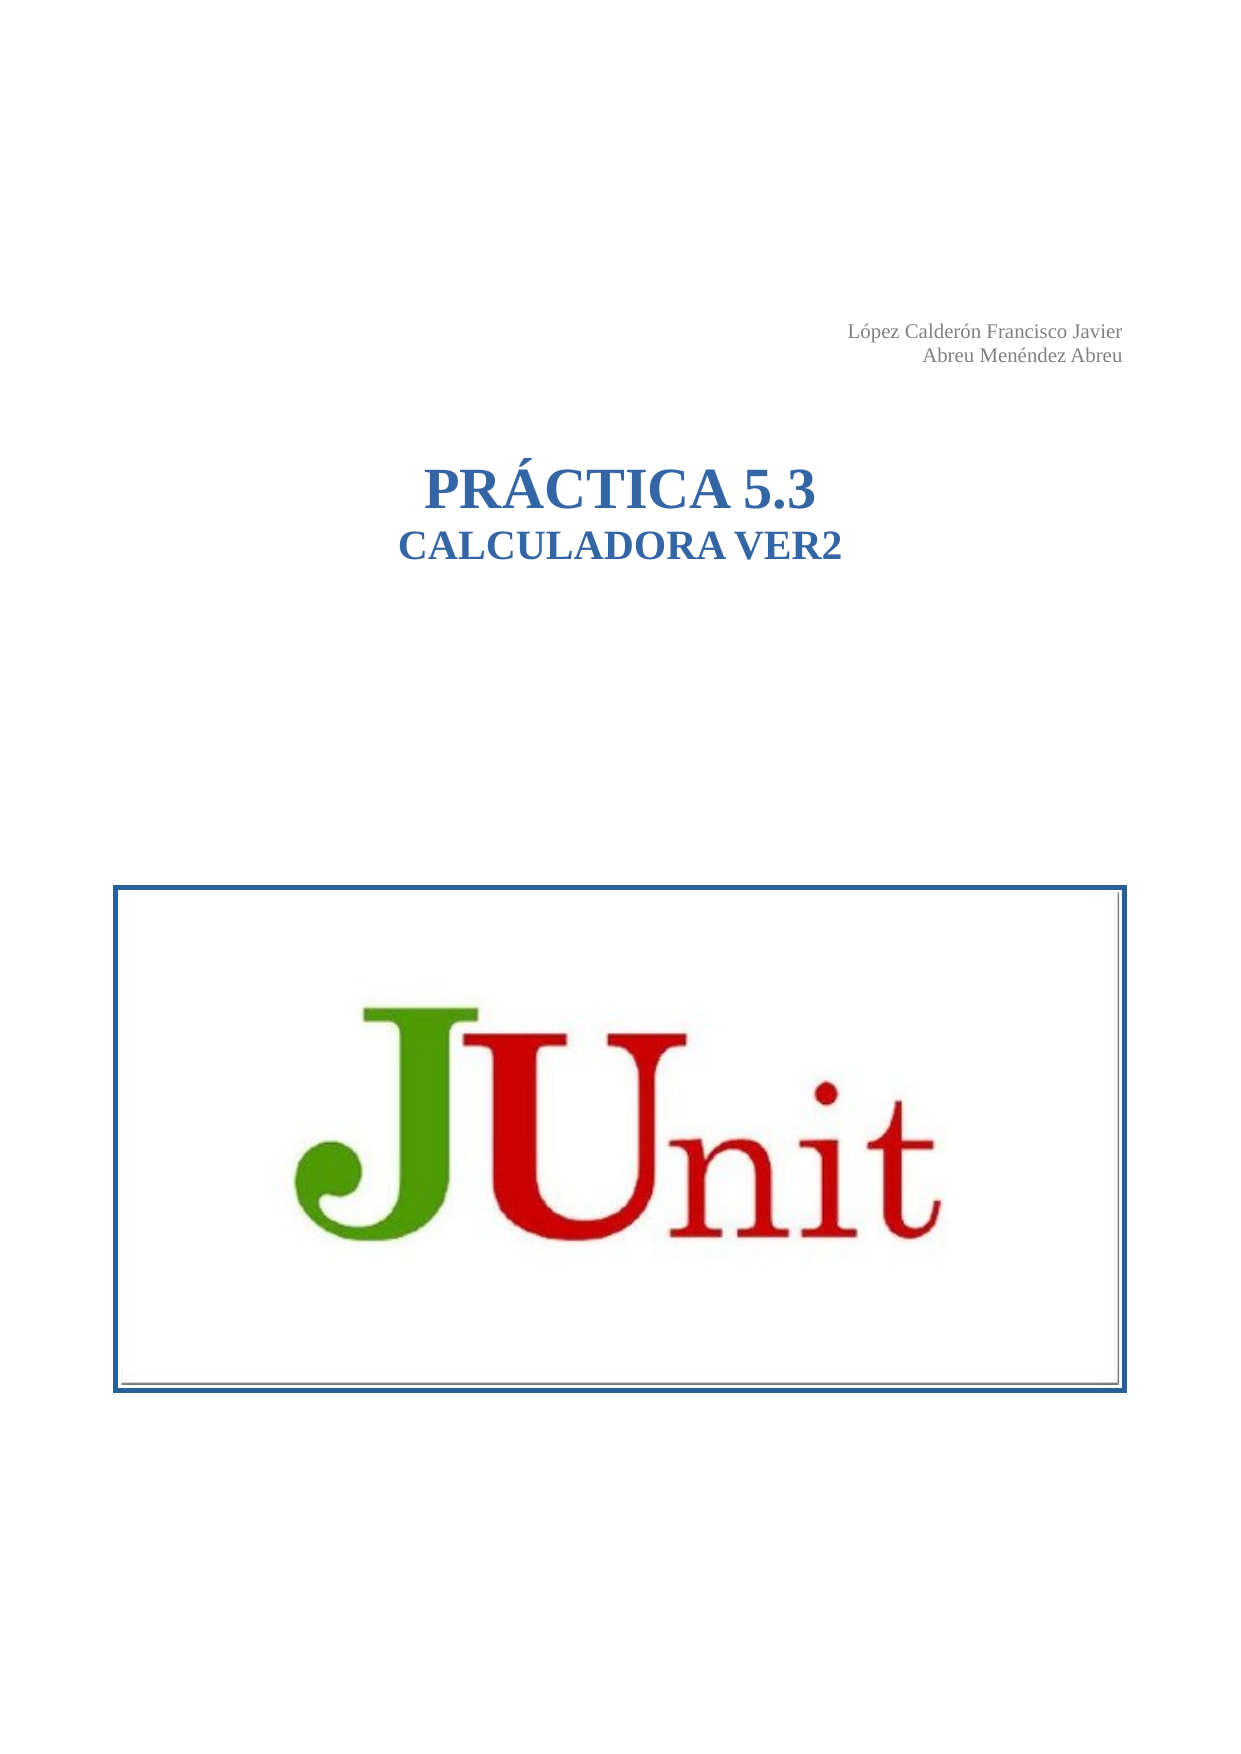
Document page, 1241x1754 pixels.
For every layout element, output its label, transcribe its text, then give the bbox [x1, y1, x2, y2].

text López Calderón Francisco Javier [118, 319, 1122, 343]
picture [121, 892, 1120, 1385]
text Abreu Menéndez Abreu [118, 343, 1122, 367]
text PRÁCTICA 5.3 [118, 454, 1122, 521]
text CALCULADORA VER2 [118, 521, 1122, 569]
